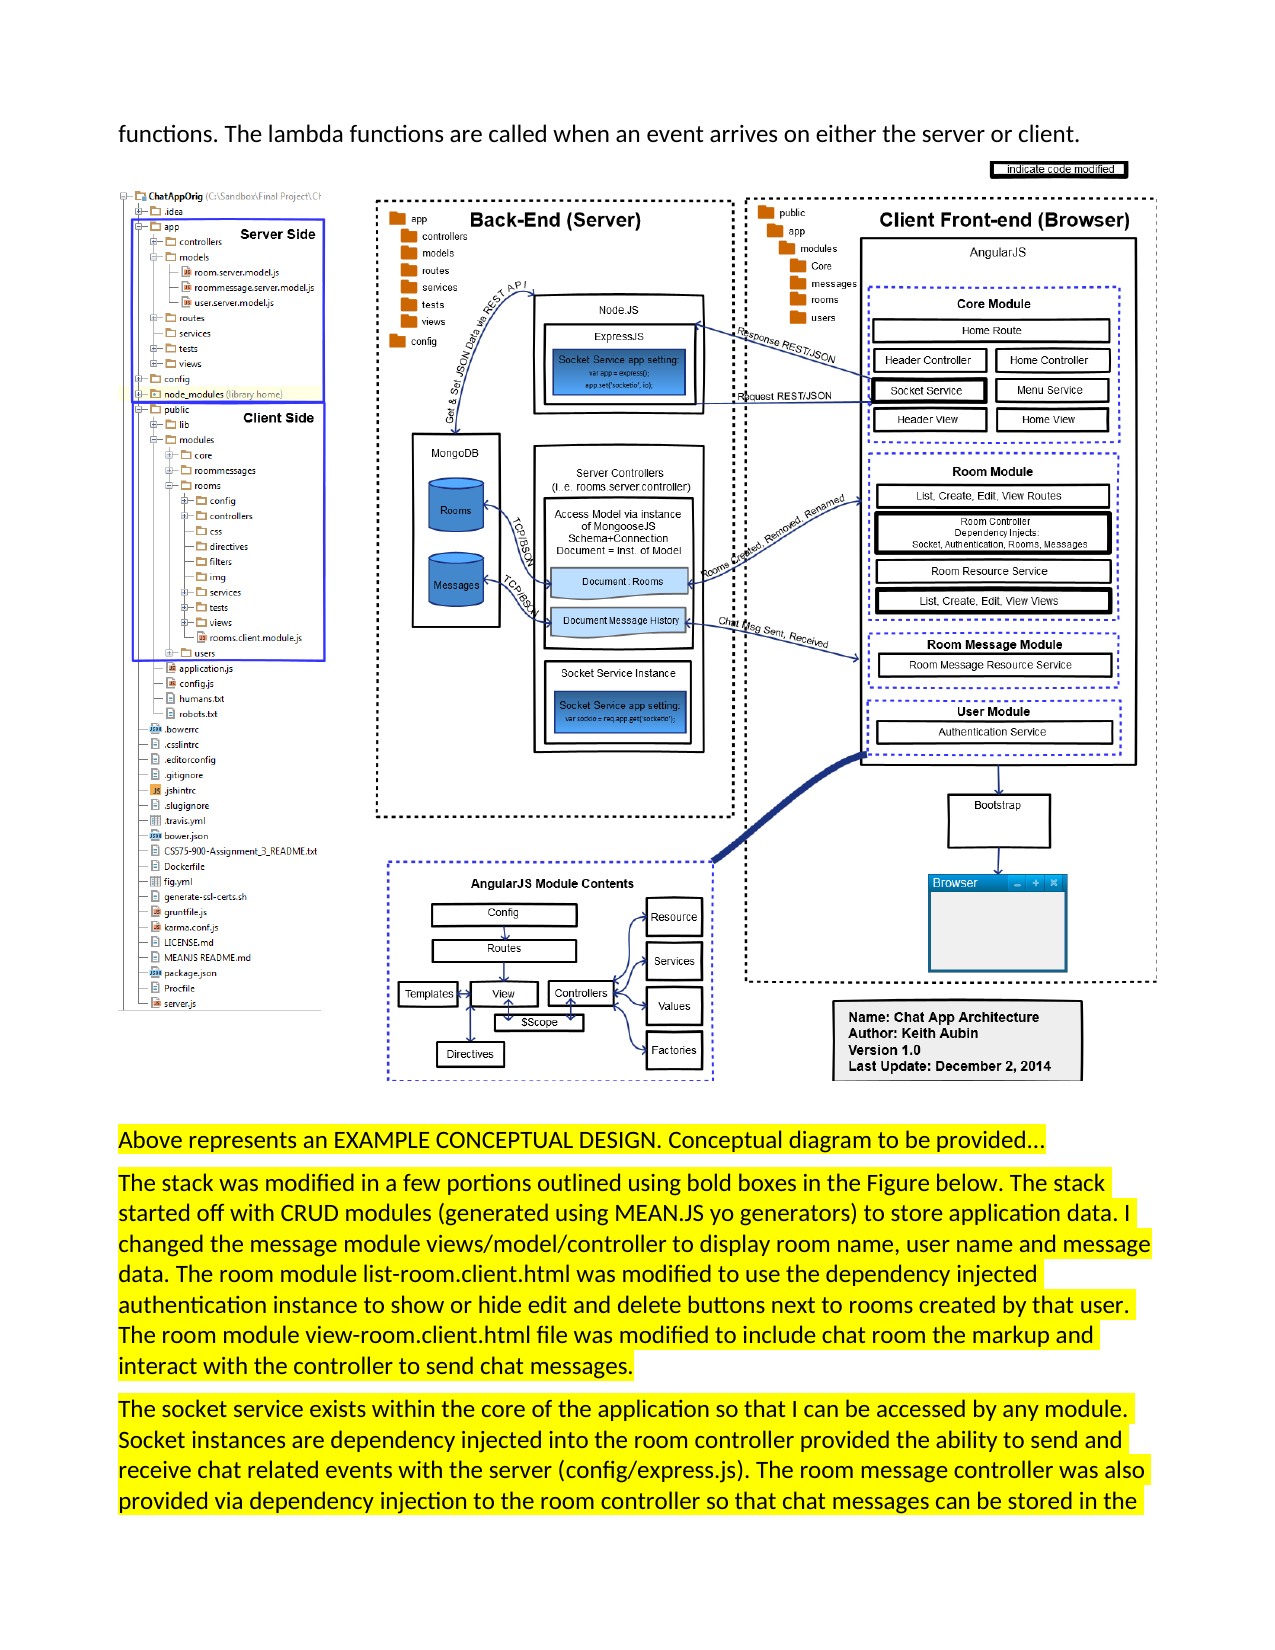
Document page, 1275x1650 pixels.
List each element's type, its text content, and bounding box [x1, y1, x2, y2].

text The socket service exists within the core of the application so that I can be accessed by any module. Socket instances are dependency injected into the room controller provided the ability to send and receive chat related events with the server (config/express.js). The room message controller was also provided via dependency injection to the room controller so that chat messages can be stored in the [118, 1393, 1157, 1515]
picture [118, 161, 1157, 1081]
text Above represents an EXAMPLE CONCEPTUAL DESIGN. Conceptual diagram to be provided... [118, 1124, 1157, 1154]
text functions. The lambda functions are called when an event arrives on either the server or client. [118, 118, 1157, 149]
text The stack was modified in a few portions outlined using bold boxes in the Figure below. The stack started off with CRUD modules (generated using MEAN.JS yo generators) to store application data. I changed the message module views/model/controller to display room name, user name and message data. The room module list-room.client.html was modified to use the dependency injected authentication instance to show or hide edit and delete buttons next to rooms created by that user. The room module view-room.client.html file was modified to include chat room the markup and interact with the controller to send chat messages. [118, 1167, 1157, 1381]
